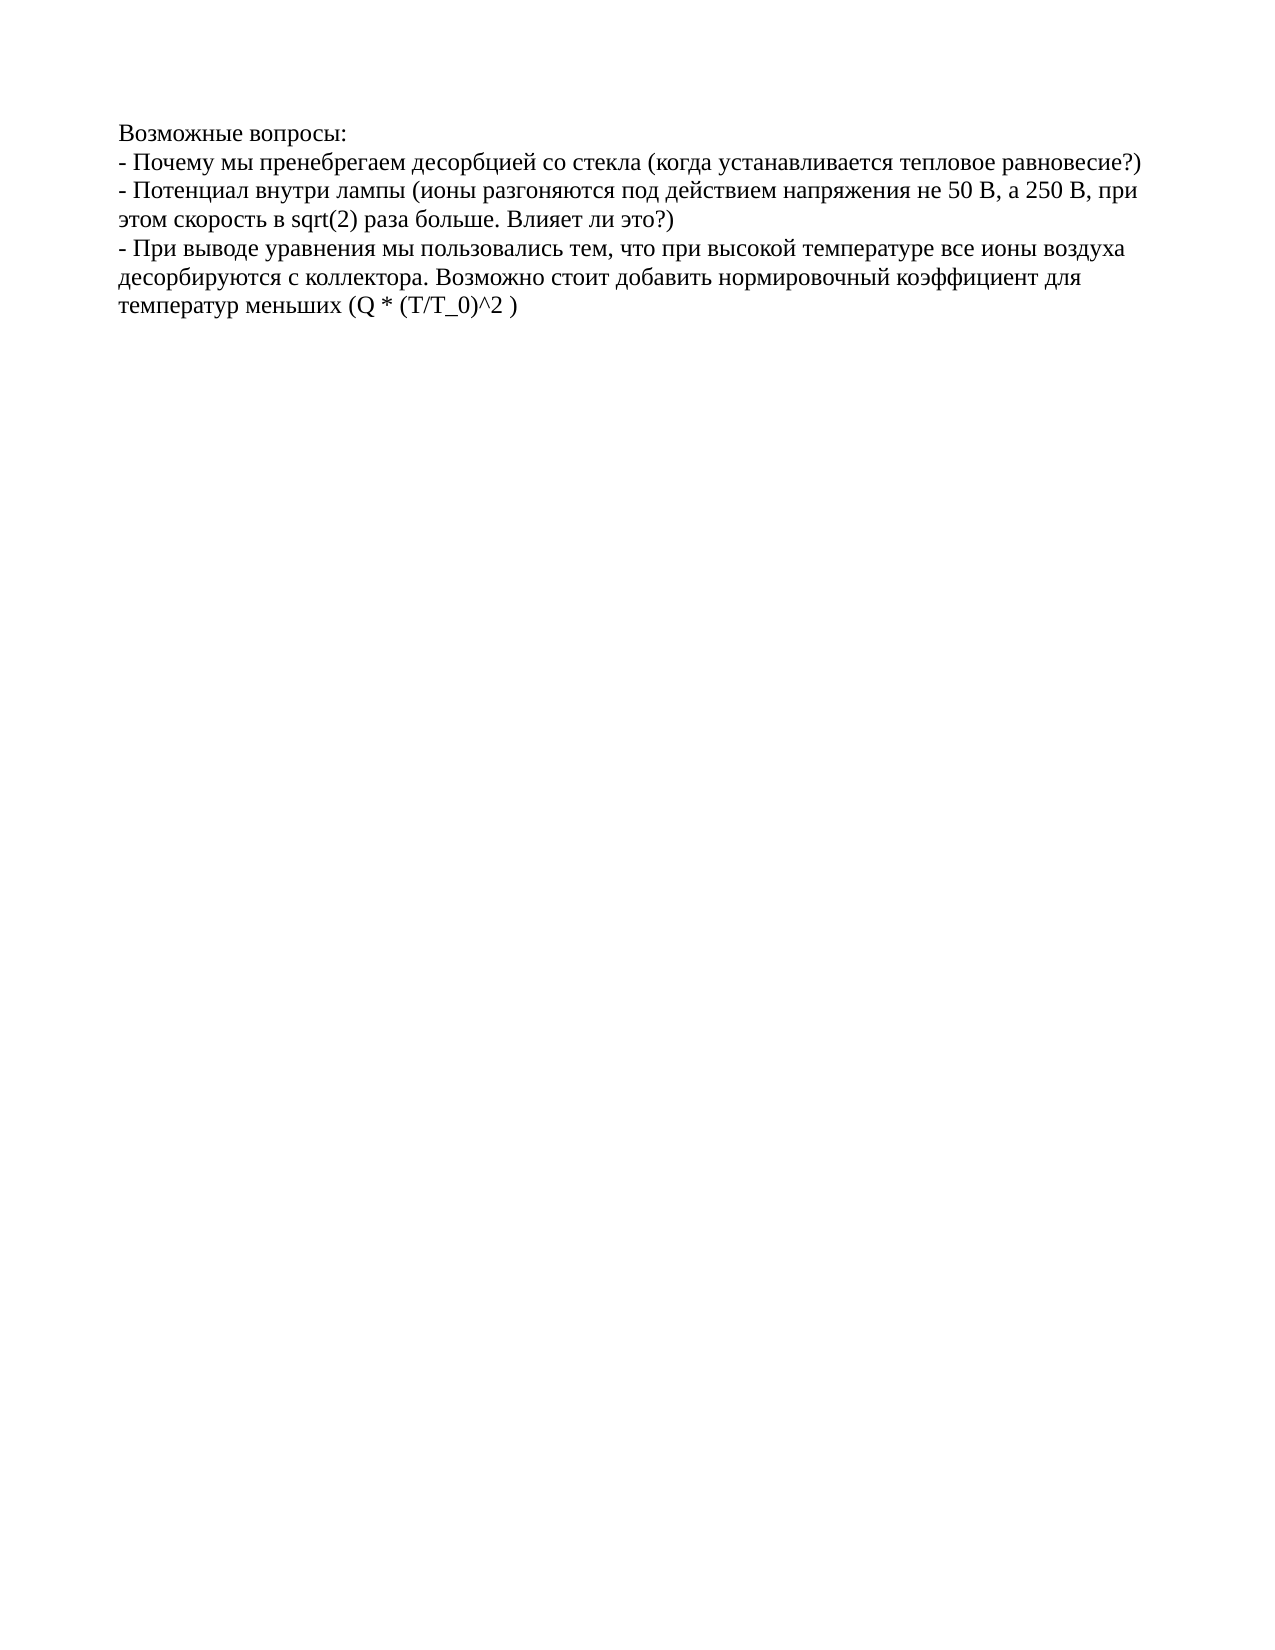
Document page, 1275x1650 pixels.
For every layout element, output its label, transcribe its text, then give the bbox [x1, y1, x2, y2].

text - При выводе уравнения мы пользовались тем, что при высокой температуре все ионы воздуха десорбируются с коллектора. Возможно стоит добавить нормировочный коэффициент для температур меньших (Q * (T/T_0)^2 ) [118, 233, 1157, 319]
text - Почему мы пренебрегаем десорбцией со стекла (когда устанавливается тепловое равновесие?) [118, 147, 1157, 176]
text Возможные вопросы: [118, 118, 1157, 147]
text - Потенциал внутри лампы (ионы разгоняются под действием напряжения не 50 В, а 250 В, при этом скорость в sqrt(2) раза больше. Влияет ли это?) [118, 176, 1157, 233]
